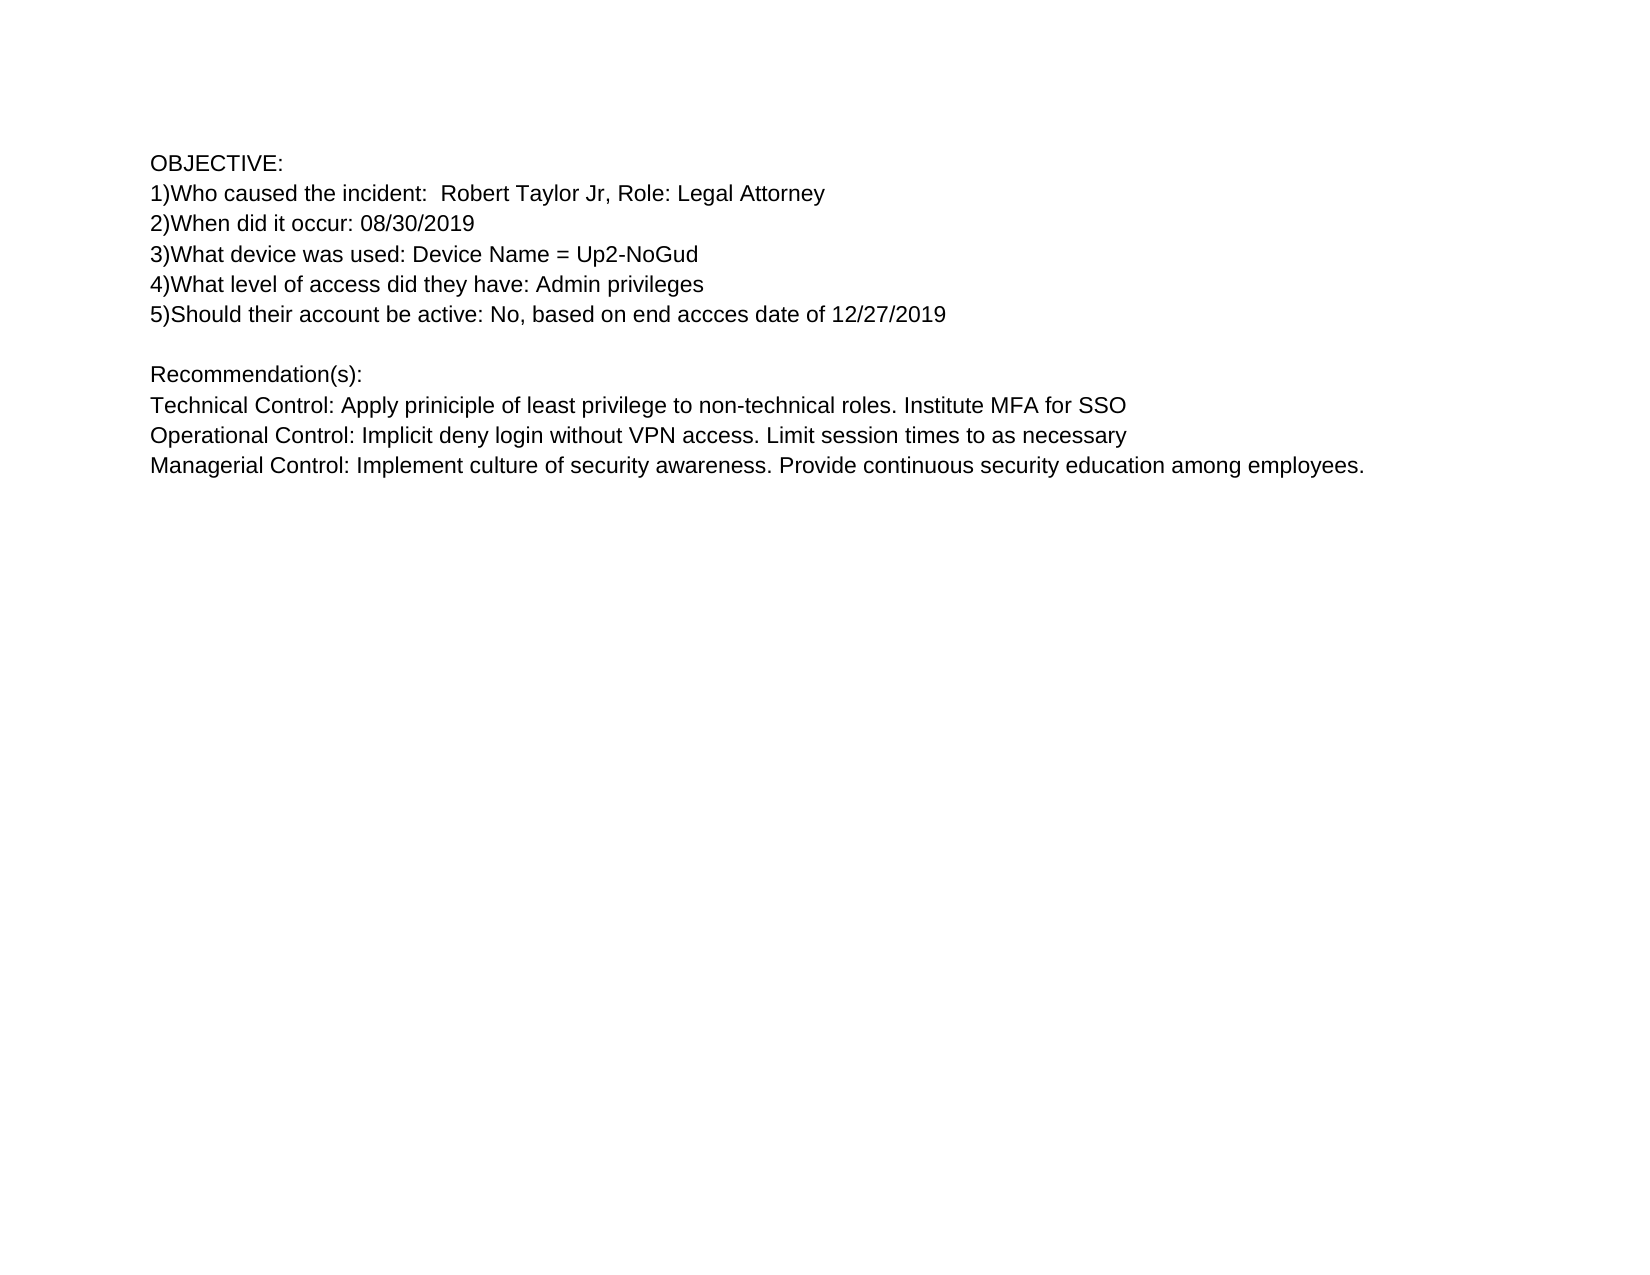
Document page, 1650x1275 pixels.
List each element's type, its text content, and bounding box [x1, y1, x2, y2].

text 5)Should their account be active: No, based on end accces date of 12/27/2019 [150, 301, 1500, 327]
text 4)What level of access did they have: Admin privileges [150, 271, 1500, 297]
text 3)What device was used: Device Name = Up2-NoGud [150, 241, 1500, 267]
text Operational Control: Implicit deny login without VPN access. Limit session times to as necessary [150, 422, 1500, 448]
text 2)When did it occur: 08/30/2019 [150, 210, 1500, 237]
text Recommendation(s): [150, 361, 1500, 388]
text Technical Control: Apply priniciple of least privilege to non-technical roles. Institute MFA for SSO [150, 392, 1500, 418]
text Managerial Control: Implement culture of security awareness. Provide continuous security education among employees. [150, 452, 1500, 478]
text 1)Who caused the incident: Robert Taylor Jr, Role: Legal Attorney [150, 180, 1500, 207]
text OBJECTIVE: [150, 150, 1500, 176]
